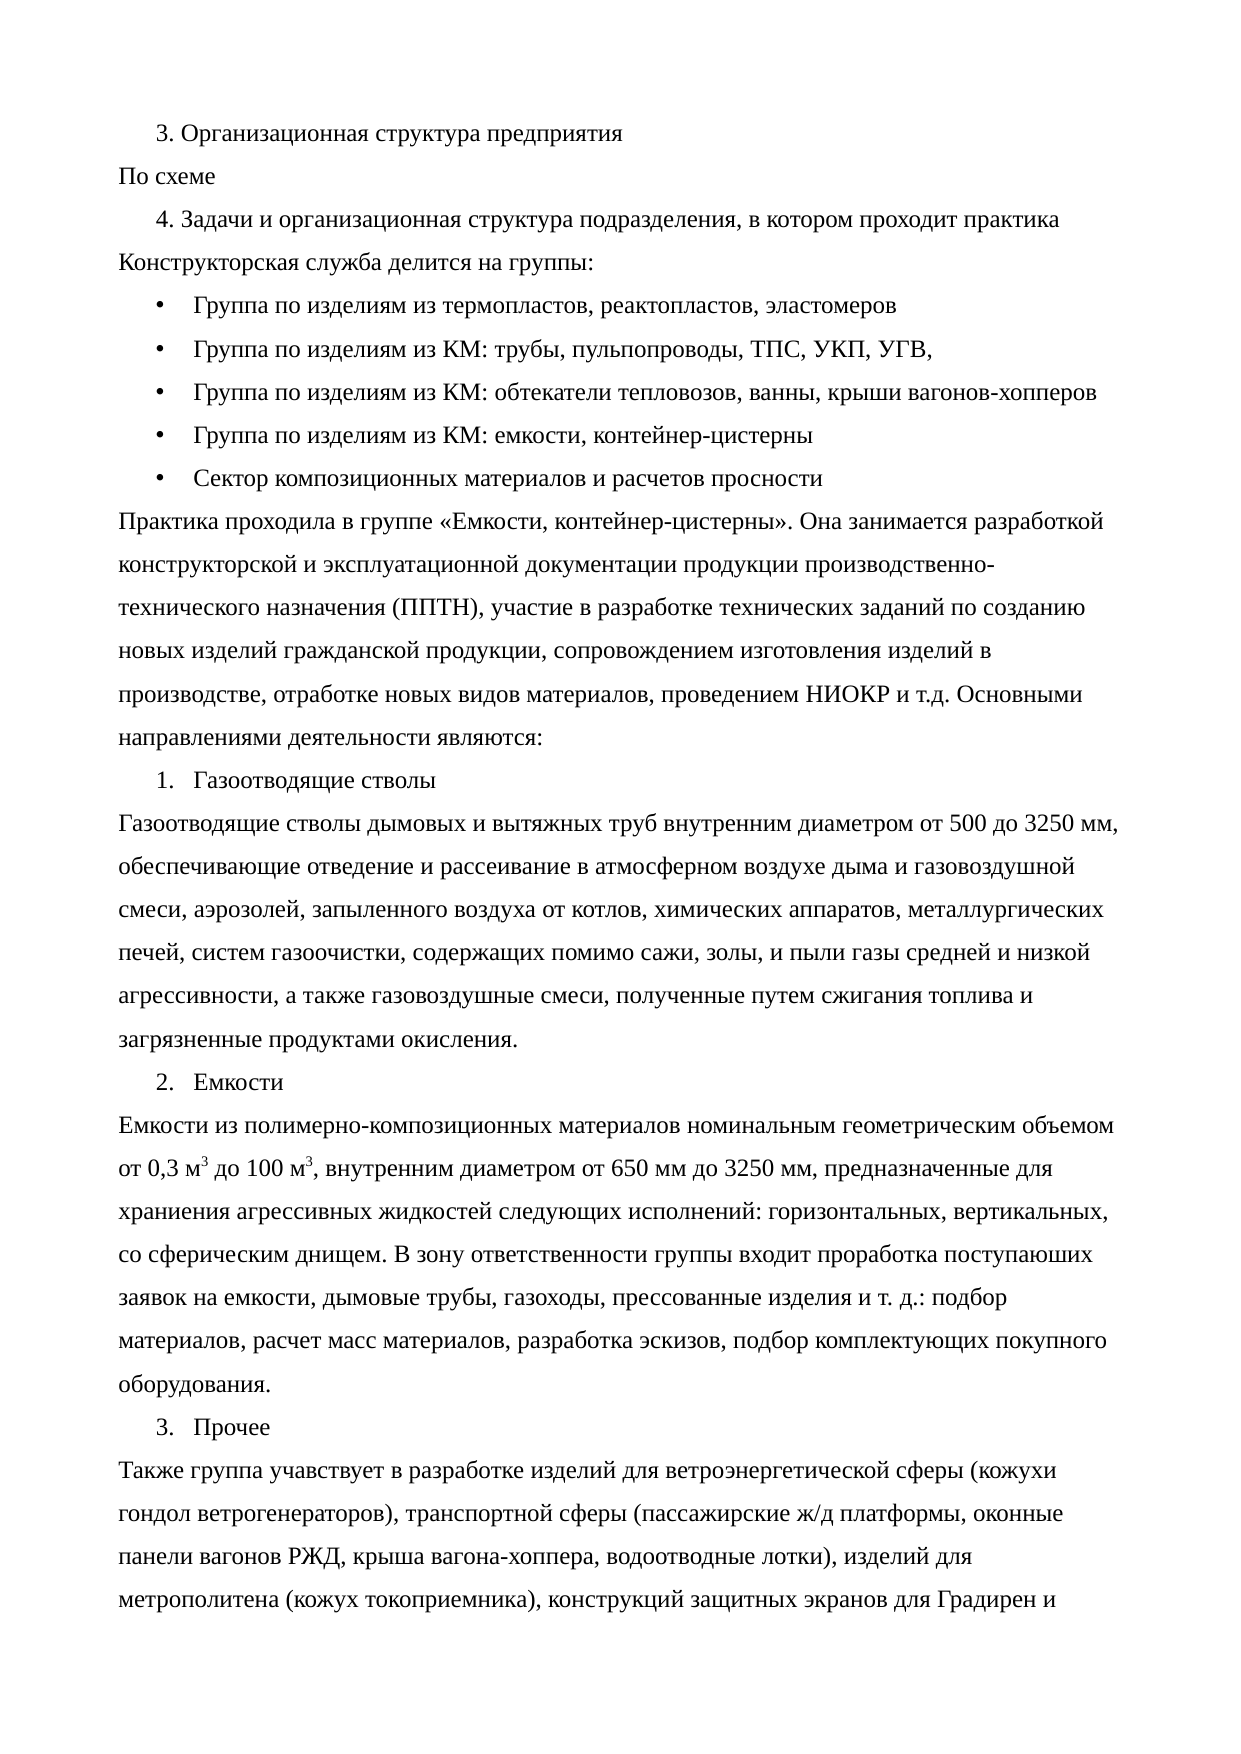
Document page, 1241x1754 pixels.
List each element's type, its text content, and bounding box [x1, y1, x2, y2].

list Прочее [156, 1412, 1122, 1441]
list Группа по изделиям из термопластов, реактопластов, эластомеров [156, 291, 1122, 319]
list Задачи и организационная структура подразделения, в котором проходит практика [156, 204, 1122, 233]
text Также группа учавствует в разработке изделий для ветроэнергетической сферы (кожухи гондол ветрогенераторов), транспортной сферы (пассажирские ж/д платформы, оконные панели вагонов РЖД, крыша вагона-хоппера, водоотводные лотки), изделий для метрополитена (кожух токоприемника), конструкций защитных экранов для Градирен и [118, 1455, 1122, 1613]
list Группа по изделиям из КМ: емкости, контейнер-цистерны [156, 420, 1122, 449]
list Емкости [156, 1067, 1122, 1096]
list Группа по изделиям из КМ: трубы, пульпопроводы, ТПС, УКП, УГВ, [156, 334, 1122, 362]
text Практика проходила в группе «Емкости, контейнер-цистерны». Она занимается разработкой конструкторской и эксплуатационной документации продукции производственно-технического назначения (ППТН), участие в разработке технических заданий по созданию новых изделий гражданской продукции, сопровождением изготовления изделий в производстве, отработке новых видов материалов, проведением НИОКР и т.д. Основными направлениями деятельности являются: [118, 506, 1122, 751]
list Группа по изделиям из КМ: обтекатели тепловозов, ванны, крыши вагонов-хопперов [156, 377, 1122, 406]
text Газоотводящие стволы дымовых и вытяжных труб внутренним диаметром от 500 до 3250 мм, обеспечивающие отведение и рассеивание в атмосферном воздухе дыма и газовоздушной смеси, аэрозолей, запыленного воздуха от котлов, химических аппаратов, металлургических печей, систем газоочистки, содержащих помимо сажи, золы, и пыли газы средней и низкой агрессивности, а также газовоздушные смеси, полученные путем сжигания топлива и загрязненные продуктами окисления. [118, 808, 1122, 1052]
list Организационная структура предприятия [156, 118, 1122, 147]
text Конструкторская служба делится на группы: [118, 247, 1122, 276]
text Емкости из полимерно-композиционных материалов номинальным геометрическим объемом от 0,3 м3 до 100 м3, внутренним диаметром от 650 мм до 3250 мм, предназначенные для храниения агрессивных жидкостей следующих исполнений: горизонтальных, вертикальных, со сферическим днищем. В зону ответственности группы входит проработка поступаюших заявок на емкости, дымовые трубы, газоходы, прессованные изделия и т. д.: подбор материалов, расчет масс материалов, разработка эскизов, подбор комплектующих покупного оборудования. [118, 1110, 1122, 1397]
text По схеме [118, 161, 1122, 190]
list Газоотводящие стволы [156, 765, 1122, 794]
list Сектор композиционных материалов и расчетов просности [156, 463, 1122, 492]
